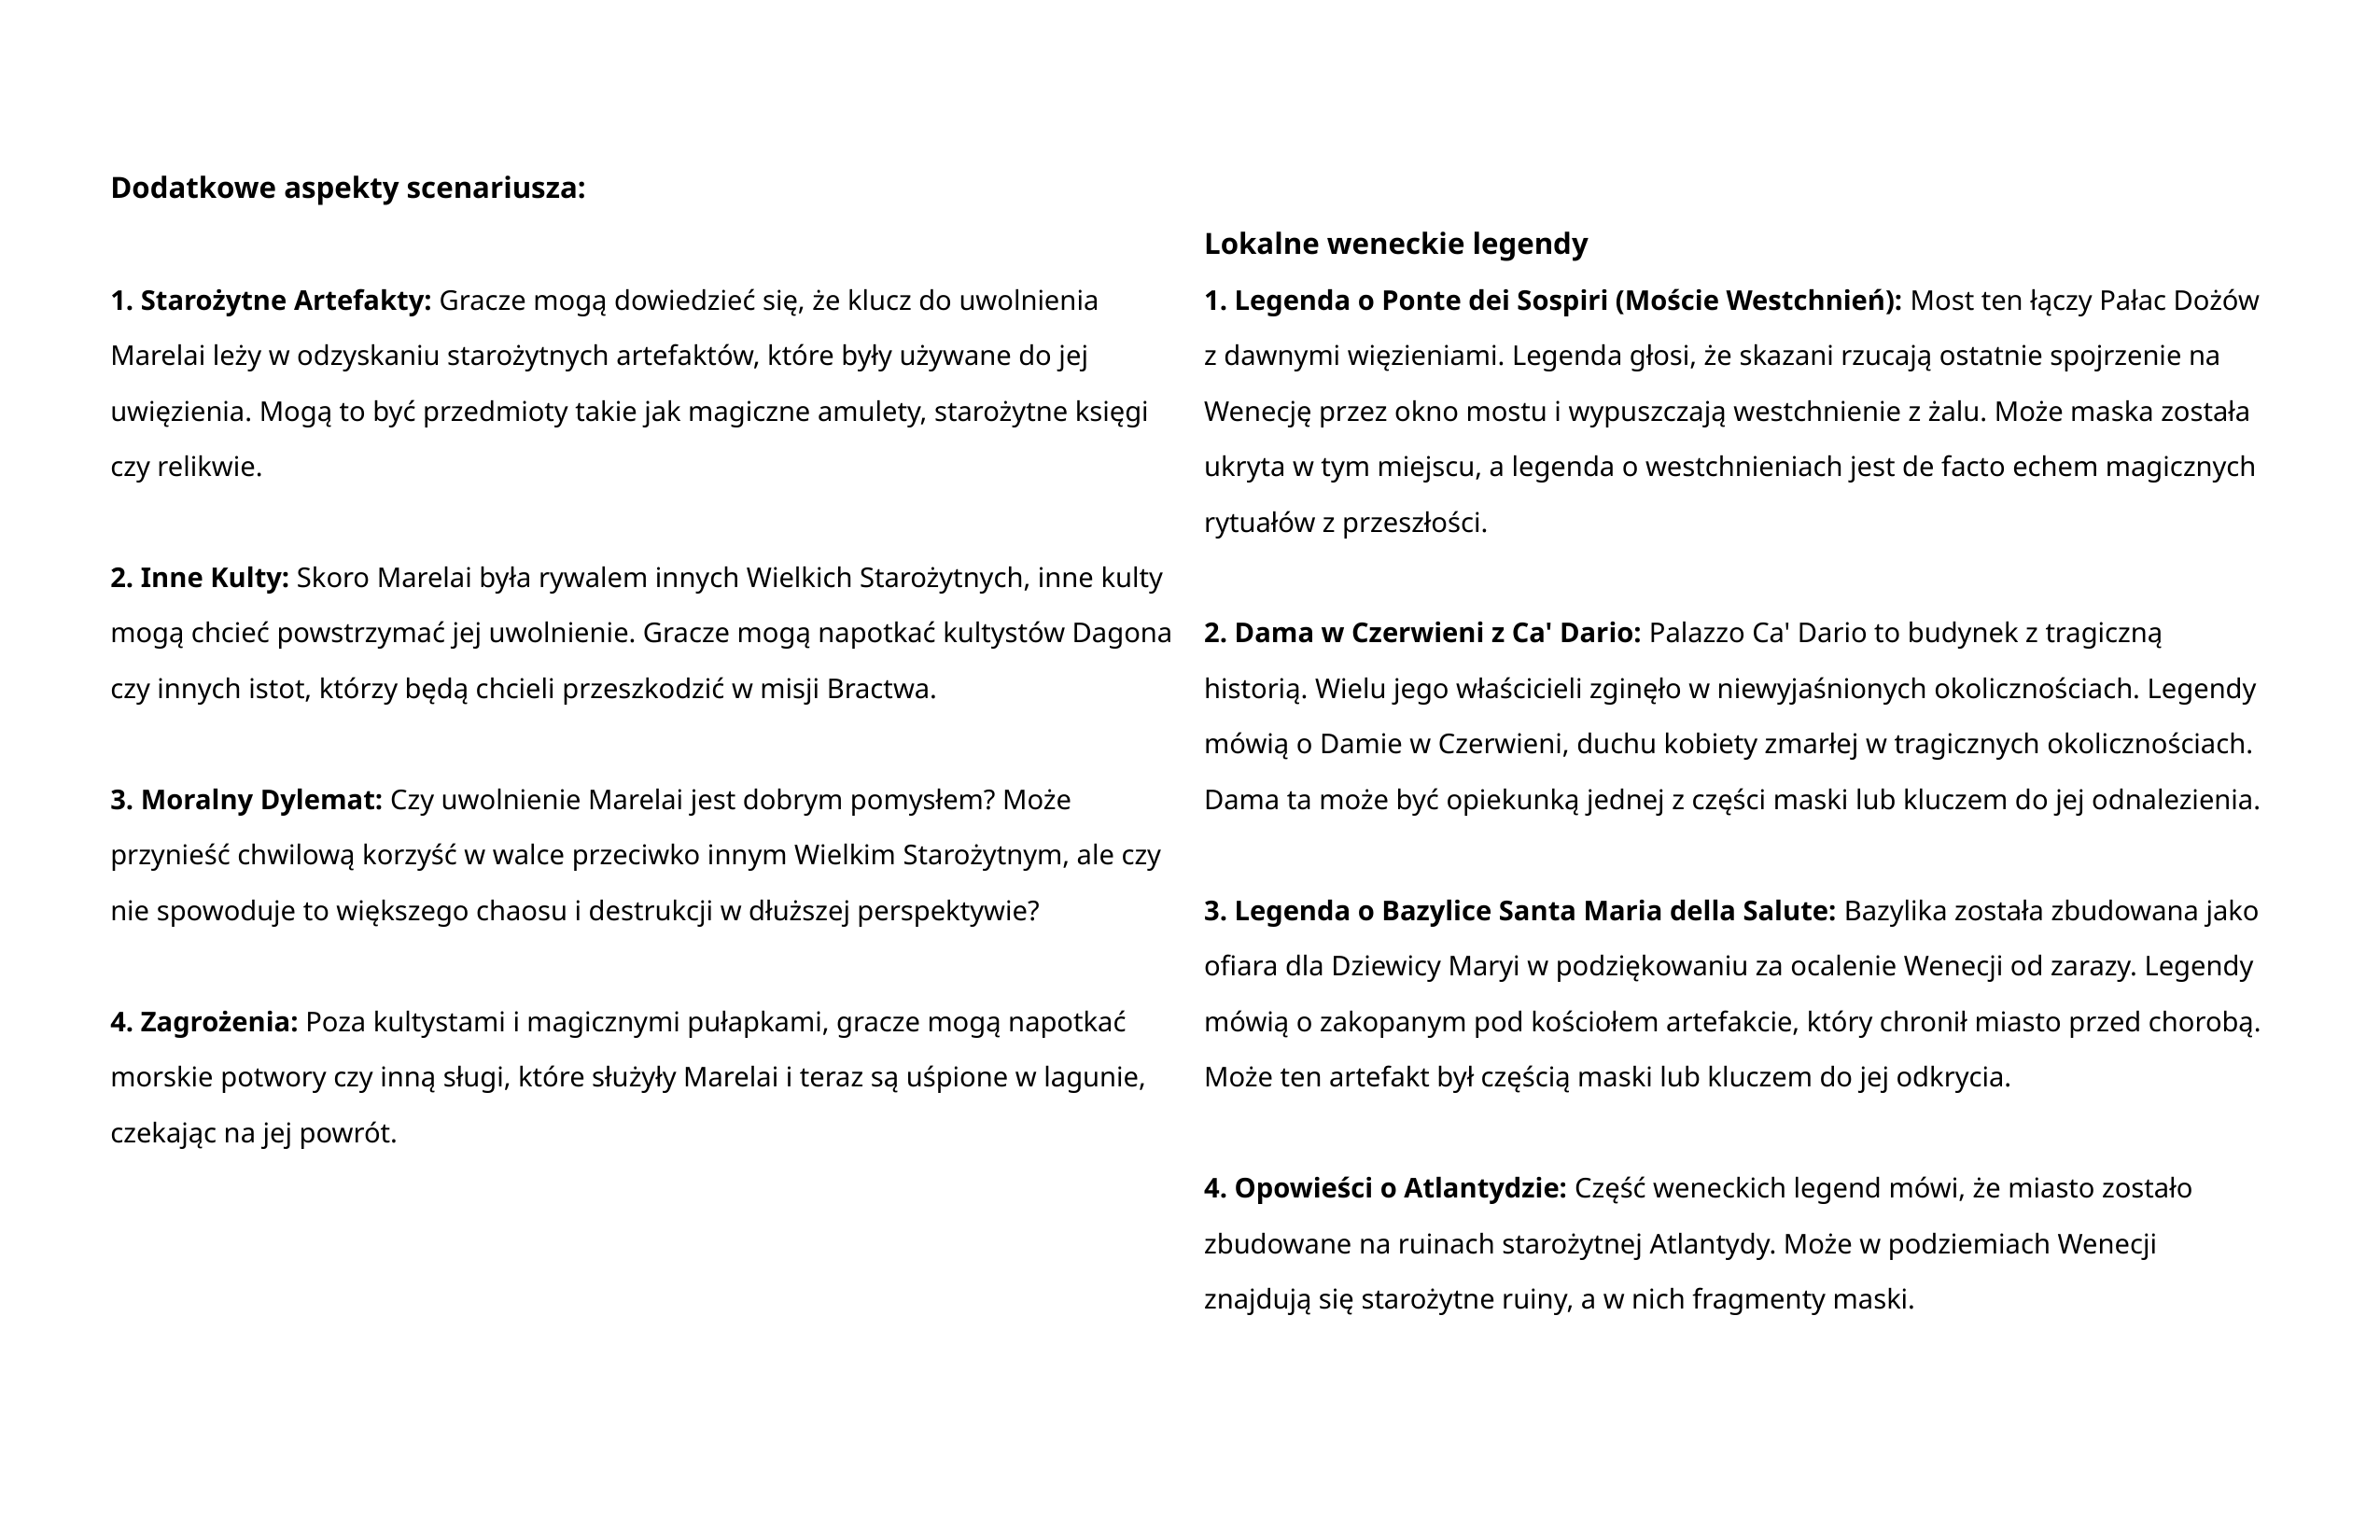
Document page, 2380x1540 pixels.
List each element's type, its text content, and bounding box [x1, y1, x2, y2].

text Dodatkowe aspekty scenariusza: 1. Starożytne Artefakty: Gracze mogą dowiedzieć się, że klucz do uwolnienia Marelai leży w odzyskaniu starożytnych artefaktów, które były używane do jej uwięzienia. Mogą to być przedmioty takie jak magiczne amulety, starożytne księgi czy relikwie. 2. Inne Kulty: Skoro Marelai była rywalem innych Wielkich Starożytnych, inne kulty mogą chcieć powstrzymać jej uwolnienie. Gracze mogą napotkać kultystów Dagona czy innych istot, którzy będą chcieli przeszkodzić w misji Bractwa. 3. Moralny Dylemat: Czy uwolnienie Marelai jest dobrym pomysłem? Może przynieść chwilową korzyść w walce przeciwko innym Wielkim Starożytnym, ale czy nie spowoduje to większego chaosu i destrukcji w dłuższej perspektywie? 4. Zagrożenia: Poza kultystami i magicznymi pułapkami, gracze mogą napotkać morskie potwory czy inną sługi, które służyły Marelai i teraz są uśpione w lagunie, czekając na jej powrót. [110, 110, 1176, 1206]
text Lokalne weneckie legendy 1. Legenda o Ponte dei Sospiri (Moście Westchnień): Most ten łączy Pałac Dożów z dawnymi więzieniami. Legenda głosi, że skazani rzucają ostatnie spojrzenie na Wenecję przez okno mostu i wypuszczają westchnienie z żalu. Może maska została ukryta w tym miejscu, a legenda o westchnieniach jest de facto echem magicznych rytuałów z przeszłości. 2. Dama w Czerwieni z Ca' Dario: Palazzo Ca' Dario to budynek z tragiczną historią. Wielu jego właścicieli zginęło w niewyjaśnionych okolicznościach. Legendy mówią o Damie w Czerwieni, duchu kobiety zmarłej w tragicznych okolicznościach. Dama ta może być opiekunką jednej z części maski lub kluczem do jej odnalezienia. 3. Legenda o Bazylice Santa Maria della Salute: Bazylika została zbudowana jako ofiara dla Dziewicy Maryi w podziękowaniu za ocalenie Wenecji od zarazy. Legendy mówią o zakopanym pod kościołem artefakcie, który chronił miasto przed chorobą. Może ten artefakt był częścią maski lub kluczem do jej odkrycia. 4. Opowieści o Atlantydzie: Część weneckich legend mówi, że miasto zostało zbudowane na ruinach starożytnej Atlantydy. Może w podziemiach Wenecji znajdują się starożytne ruiny, a w nich fragmenty maski. [1204, 166, 2270, 1373]
